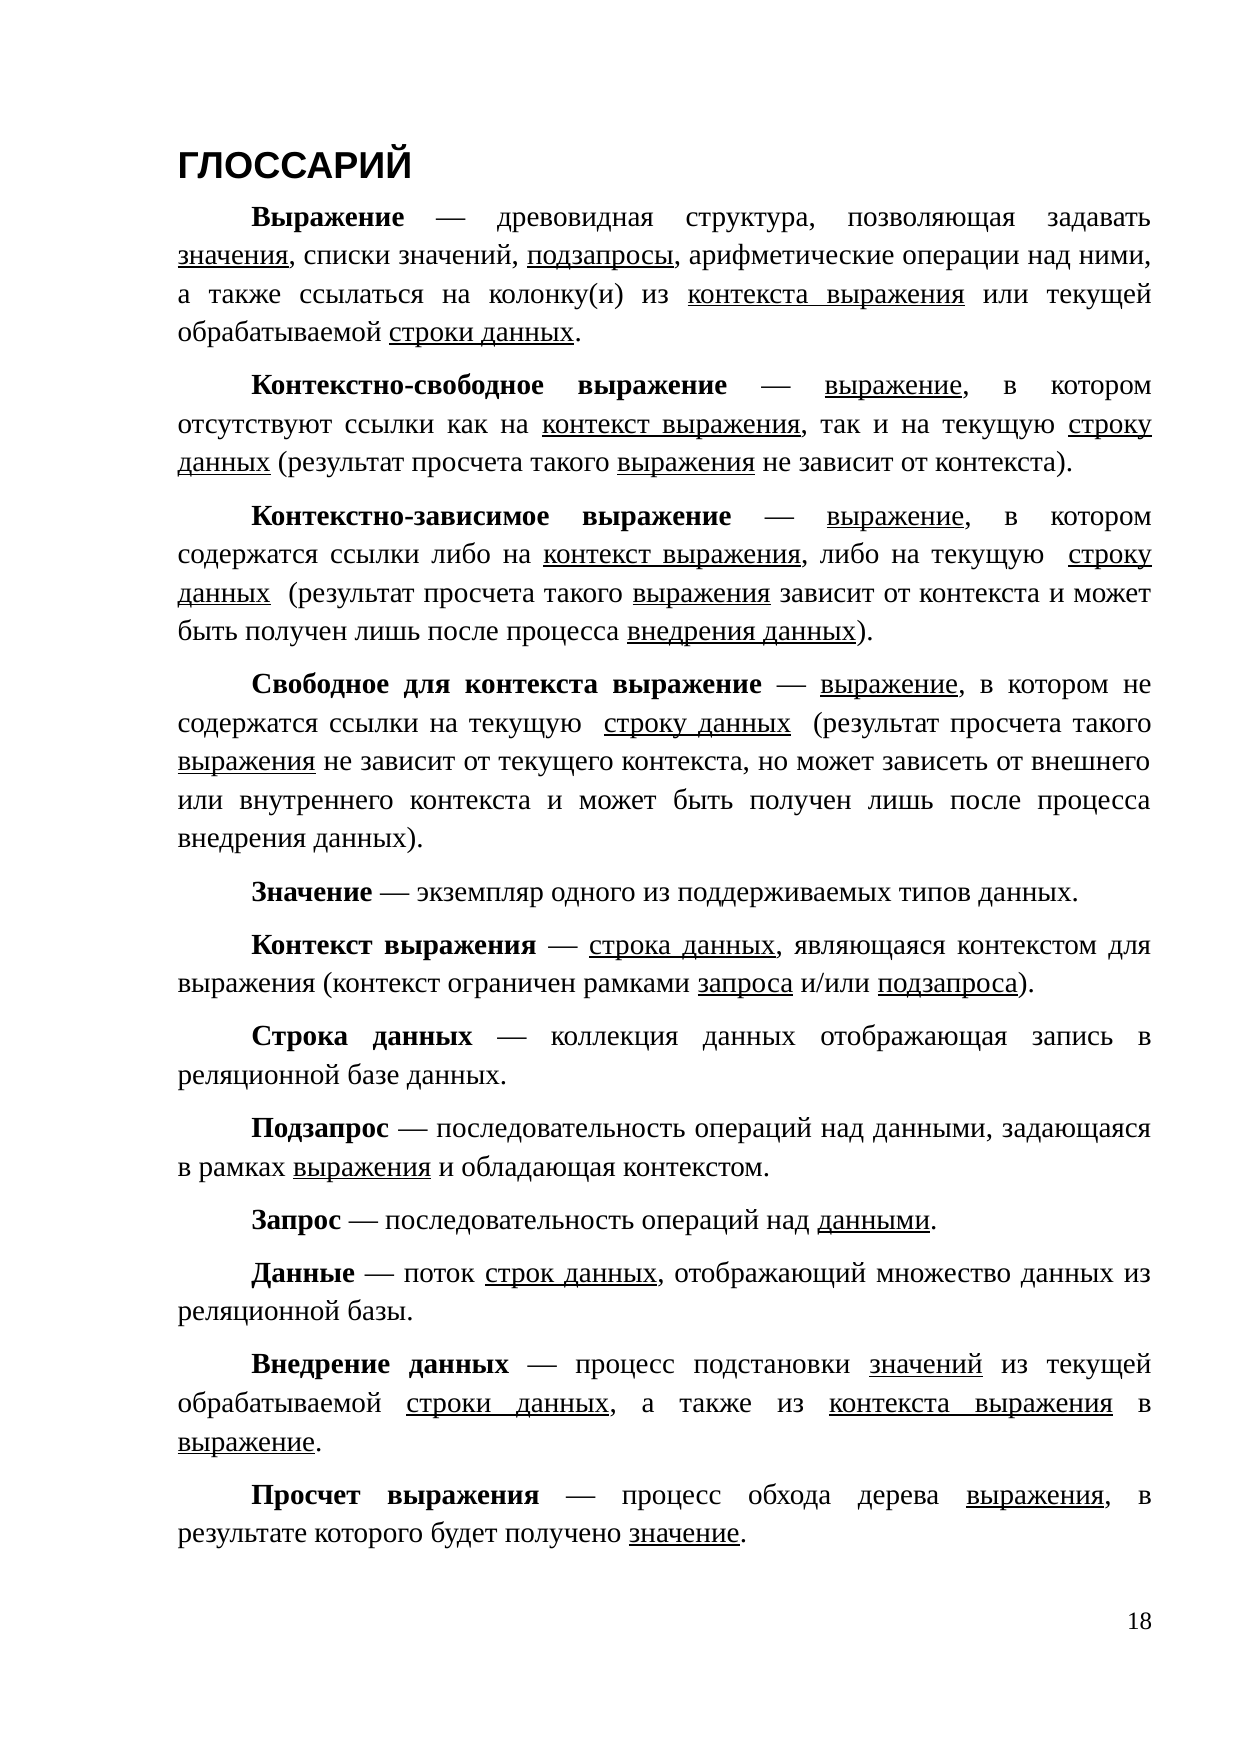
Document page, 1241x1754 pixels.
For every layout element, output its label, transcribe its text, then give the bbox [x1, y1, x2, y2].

text Контекстно-зависимое выражение — выражение, в котором содержатся ссылки либо на контекст выражения, либо на текущую строку данных (результат просчета такого выражения зависит от контекста и может быть получен лишь после процесса внедрения данных). [177, 498, 1152, 647]
text Контекст выражения — строка данных, являющаяся контекстом для выражения (контекст ограничен рамками запроса и/или подзапроса). [177, 927, 1152, 999]
text Внедрение данных — процесс подстановки значений из текущей обрабатываемой строки данных, а также из контекста выражения в выражение. [177, 1347, 1152, 1457]
text Данные — поток строк данных, отображающий множество данных из реляционной базы. [177, 1255, 1152, 1327]
text Значение — экземпляр одного из поддерживаемых типов данных. [177, 874, 1152, 907]
text Контекстно-свободное выражение — выражение, в котором отсутствуют ссылки как на контекст выражения, так и на текущую строку данных (результат просчета такого выражения не зависит от контекста). [177, 367, 1152, 478]
text Запрос — последовательность операций над данными. [177, 1202, 1152, 1235]
subtitle ГЛОССАРИЙ [177, 143, 1152, 186]
text Просчет выражения — процесс обхода дерева выражения, в результате которого будет получено значение. [177, 1477, 1152, 1549]
text Строка данных — коллекция данных отображающая запись в реляционной базе данных. [177, 1018, 1152, 1091]
text Выражение — древовидная структура, позволяющая задавать значения, списки значений, подзапросы, арифметические операции над ними, а также ссылаться на колонку(и) из контекста выражения или текущей обрабатываемой строки данных. [177, 199, 1152, 348]
text Подзапрос — последовательность операций над данными, задающаяся в рамках выражения и обладающая контекстом. [177, 1110, 1152, 1182]
text Свободное для контекста выражение — выражение, в котором не содержатся ссылки на текущую строку данных (результат просчета такого выражения не зависит от текущего контекста, но может зависеть от внешнего или внутреннего контекста и может быть получен лишь после процесса внедрения данных). [177, 666, 1152, 854]
